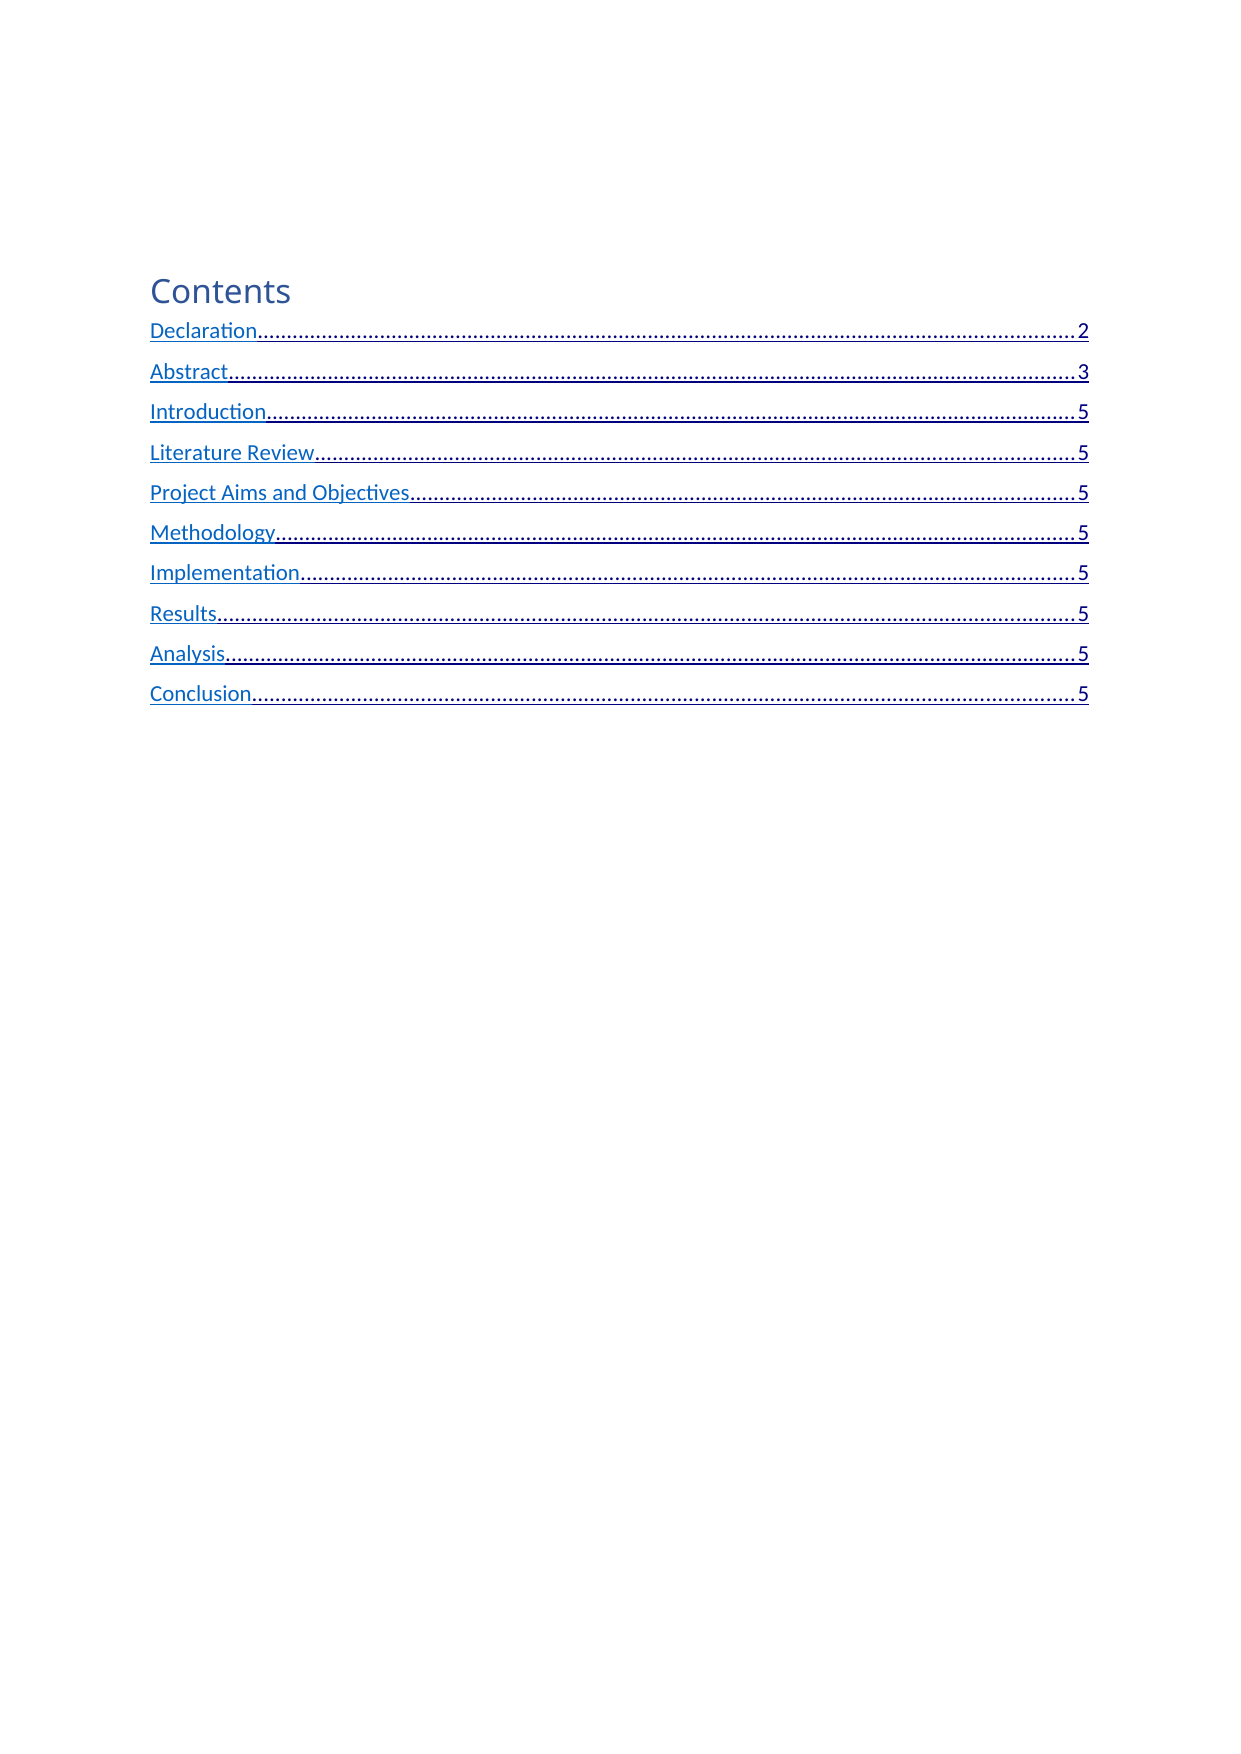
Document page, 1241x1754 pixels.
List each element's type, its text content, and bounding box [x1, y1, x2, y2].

text Results 5 [150, 599, 1090, 627]
text Declaration 2 [150, 317, 1090, 345]
text Methodology 5 [150, 518, 1090, 546]
subtitle Contents [150, 268, 1090, 313]
text Project Aims and Objectives 5 [150, 478, 1090, 506]
text Abstract 3 [150, 357, 1090, 385]
text Introduction 5 [150, 397, 1090, 425]
text Implementation 5 [150, 558, 1090, 587]
text Literature Review 5 [150, 438, 1090, 466]
text Analysis 5 [150, 639, 1090, 667]
text Conclusion 5 [150, 679, 1090, 707]
